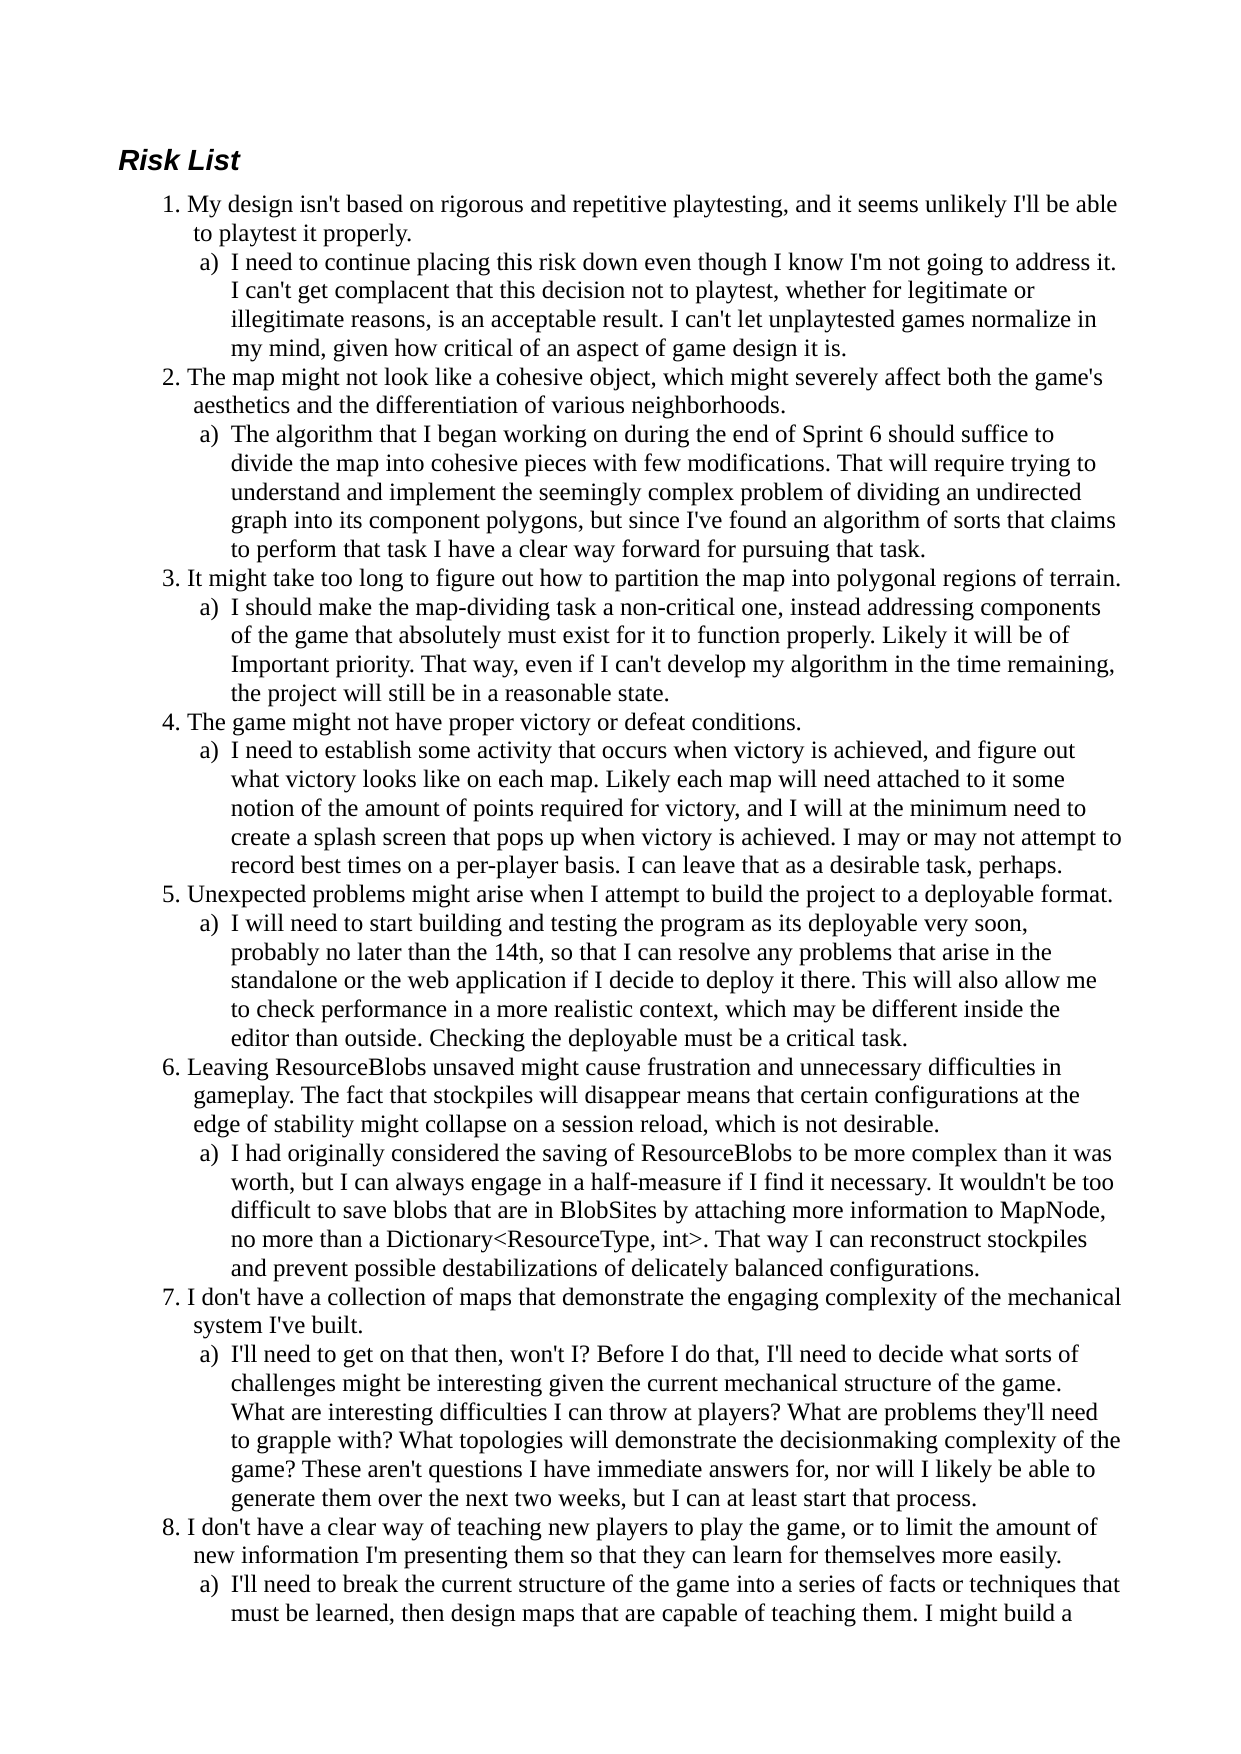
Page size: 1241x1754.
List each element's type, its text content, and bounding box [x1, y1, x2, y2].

list I will need to start building and testing the program as its deployable very soon, probably no later than the 14th, so that I can resolve any problems that arise in the standalone or the web application if I decide to deploy it there. This will also allow me to check performance in a more realistic context, which may be different inside the editor than outside. Checking the deployable must be a critical task. [193, 908, 1122, 1052]
list I don't have a clear way of teaching new players to play the game, or to limit the amount of new information I'm presenting them so that they can learn for themselves more easily. [156, 1512, 1122, 1569]
list It might take too long to figure out how to partition the map into polygonal regions of terrain. [156, 563, 1122, 592]
list Leaving ResourceBlobs unsaved might cause frustration and unnecessary difficulties in gameplay. The fact that stockpiles will disappear means that certain configurations at the edge of stability might collapse on a session reload, which is not desirable. [156, 1052, 1122, 1138]
list Unexpected problems might arise when I attempt to build the project to a deployable format. [156, 879, 1122, 908]
list The map might not look like a cohesive object, which might severely affect both the game's aesthetics and the differentiation of various neighborhoods. [156, 362, 1122, 419]
list I need to establish some activity that occurs when victory is achieved, and figure out what victory looks like on each map. Likely each map will need attached to it some notion of the amount of points required for victory, and I will at the minimum need to create a splash screen that pops up when victory is achieved. I may or may not attempt to record best times on a per-player basis. I can leave that as a desirable task, perhaps. [193, 735, 1122, 879]
list The algorithm that I began working on during the end of Sprint 6 should suffice to divide the map into cohesive pieces with few modifications. That will require trying to understand and implement the seemingly complex problem of dividing an undirected graph into its component polygons, but since I've found an algorithm of sorts that claims to perform that task I have a clear way forward for pursuing that task. [193, 419, 1122, 563]
list I don't have a collection of maps that demonstrate the engaging complexity of the mechanical system I've built. [156, 1282, 1122, 1339]
list My design isn't based on rigorous and repetitive playtesting, and it seems unlikely I'll be able to playtest it properly. [156, 189, 1122, 247]
subtitle Risk List [118, 143, 1122, 177]
list The game might not have proper victory or defeat conditions. [156, 707, 1122, 735]
list I need to continue placing this risk down even though I know I'm not going to address it. I can't get complacent that this decision not to playtest, whether for legitimate or illegitimate reasons, is an acceptable result. I can't let unplaytested games normalize in my mind, given how critical of an aspect of game design it is. [193, 247, 1122, 362]
list I should make the map-dividing task a non-critical one, instead addressing components of the game that absolutely must exist for it to function properly. Likely it will be of Important priority. That way, even if I can't develop my algorithm in the time remaining, the project will still be in a reasonable state. [193, 592, 1122, 707]
list I had originally considered the saving of ResourceBlobs to be more complex than it was worth, but I can always engage in a half-measure if I find it necessary. It wouldn't be too difficult to save blobs that are in BlobSites by attaching more information to MapNode, no more than a Dictionary<ResourceType, int>. That way I can reconstruct stockpiles and prevent possible destabilizations of delicately balanced configurations. [193, 1138, 1122, 1282]
list I'll need to break the current structure of the game into a series of facts or techniques that must be learned, then design maps that are capable of teaching them. I might build a [193, 1569, 1122, 1627]
list I'll need to get on that then, won't I? Before I do that, I'll need to decide what sorts of challenges might be interesting given the current mechanical structure of the game. What are interesting difficulties I can throw at players? What are problems they'll need to grapple with? What topologies will demonstrate the decisionmaking complexity of the game? These aren't questions I have immediate answers for, nor will I likely be able to generate them over the next two weeks, but I can at least start that process. [193, 1339, 1122, 1512]
